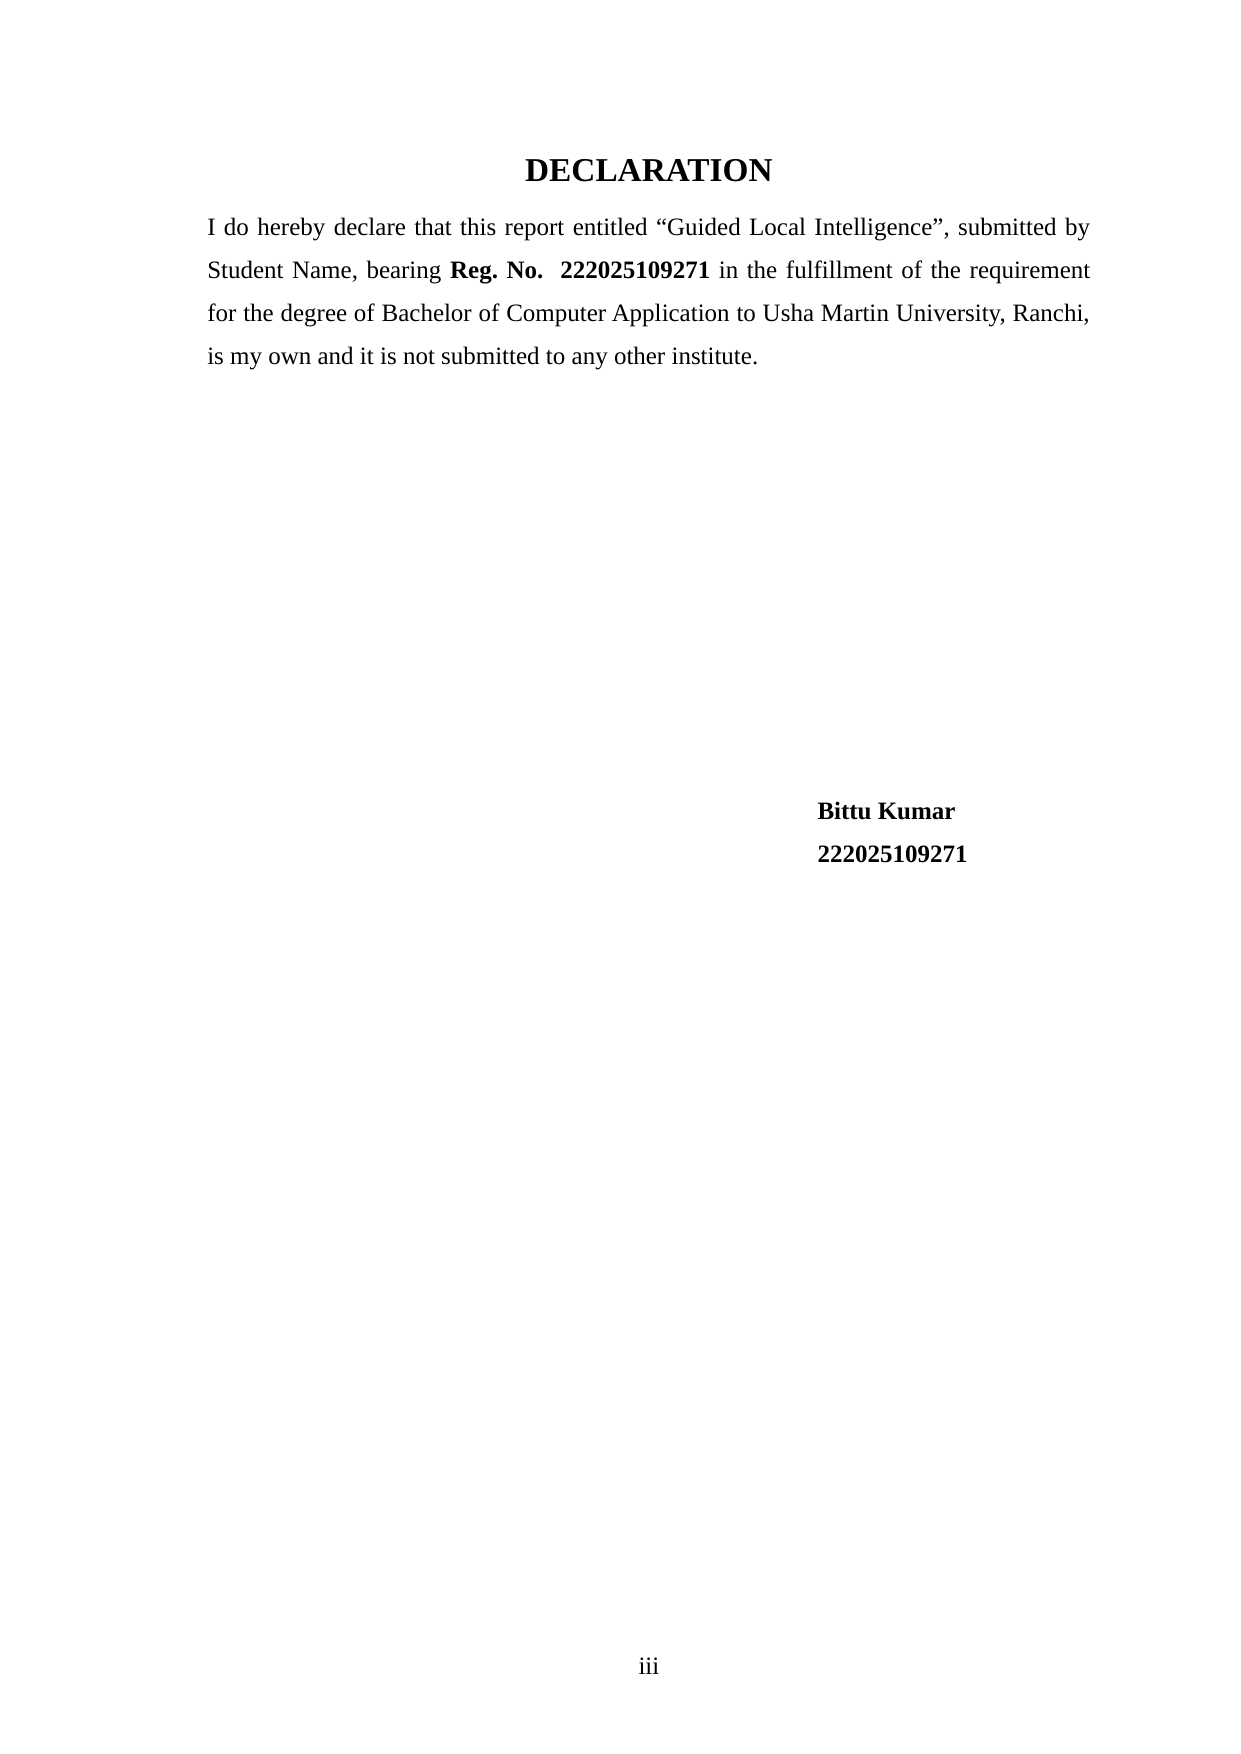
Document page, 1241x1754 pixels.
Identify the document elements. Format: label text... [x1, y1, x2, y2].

text DECLARATION [207, 150, 1091, 188]
text I do hereby declare that this report entitled “Guided Local Intelligence”, submitted by Student Name, bearing Reg. No. 222025109271 in the fulfillment of the requirement for the degree of Bachelor of Computer Application to Usha Martin University, Ranchi, is my own and it is not submitted to any other institute. [207, 212, 1091, 370]
text Bittu Kumar [207, 796, 1091, 825]
text 222025109271 [207, 839, 1091, 868]
